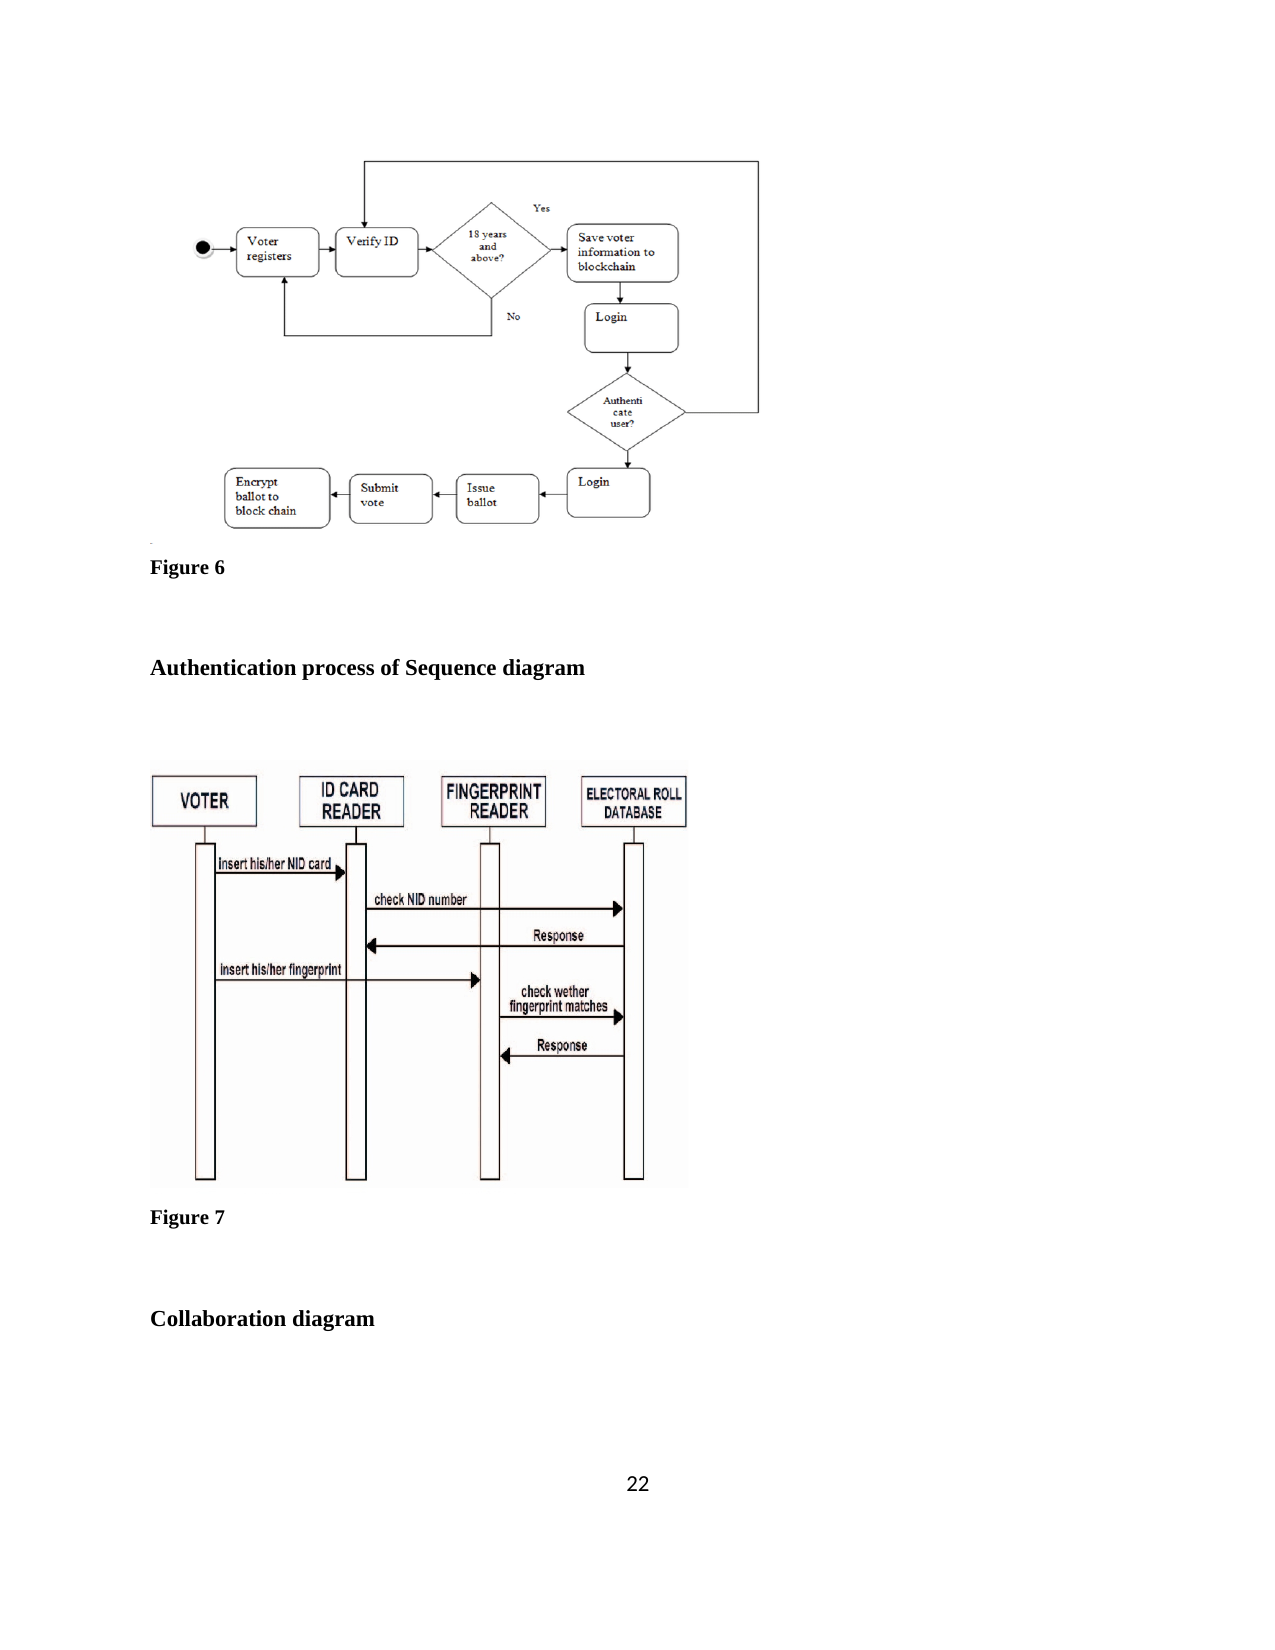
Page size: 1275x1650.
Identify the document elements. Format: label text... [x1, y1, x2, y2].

text Collaboration diagram [150, 1305, 1125, 1331]
text Figure 6 [150, 555, 1125, 579]
picture [150, 760, 689, 1194]
text Authentication process of Sequence diagram [150, 654, 1125, 681]
picture [150, 150, 781, 544]
text Figure 7 [150, 1205, 1125, 1229]
